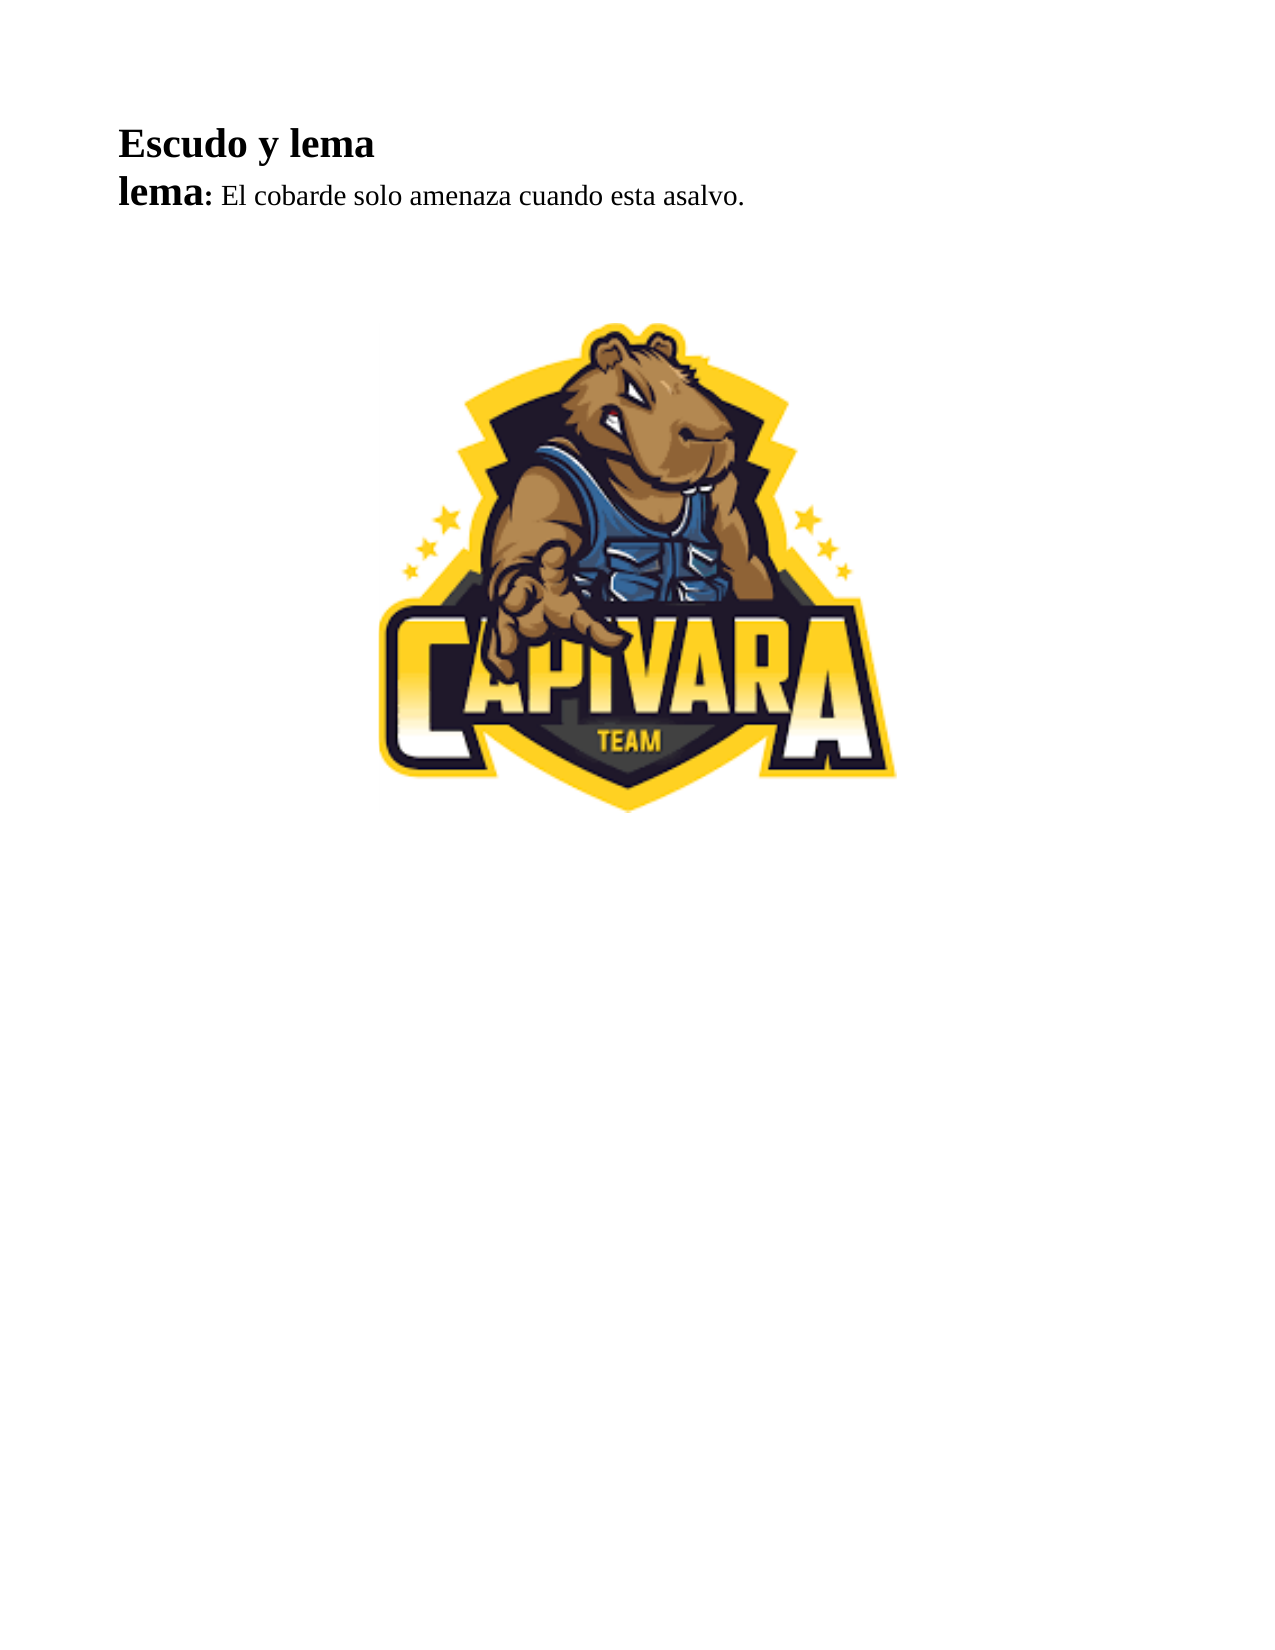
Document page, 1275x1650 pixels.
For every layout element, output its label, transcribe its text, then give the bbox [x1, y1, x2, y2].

text lema: El cobarde solo amenaza cuando esta asalvo. [118, 166, 1157, 214]
text Escudo y lema [118, 118, 1157, 166]
picture [378, 323, 897, 813]
